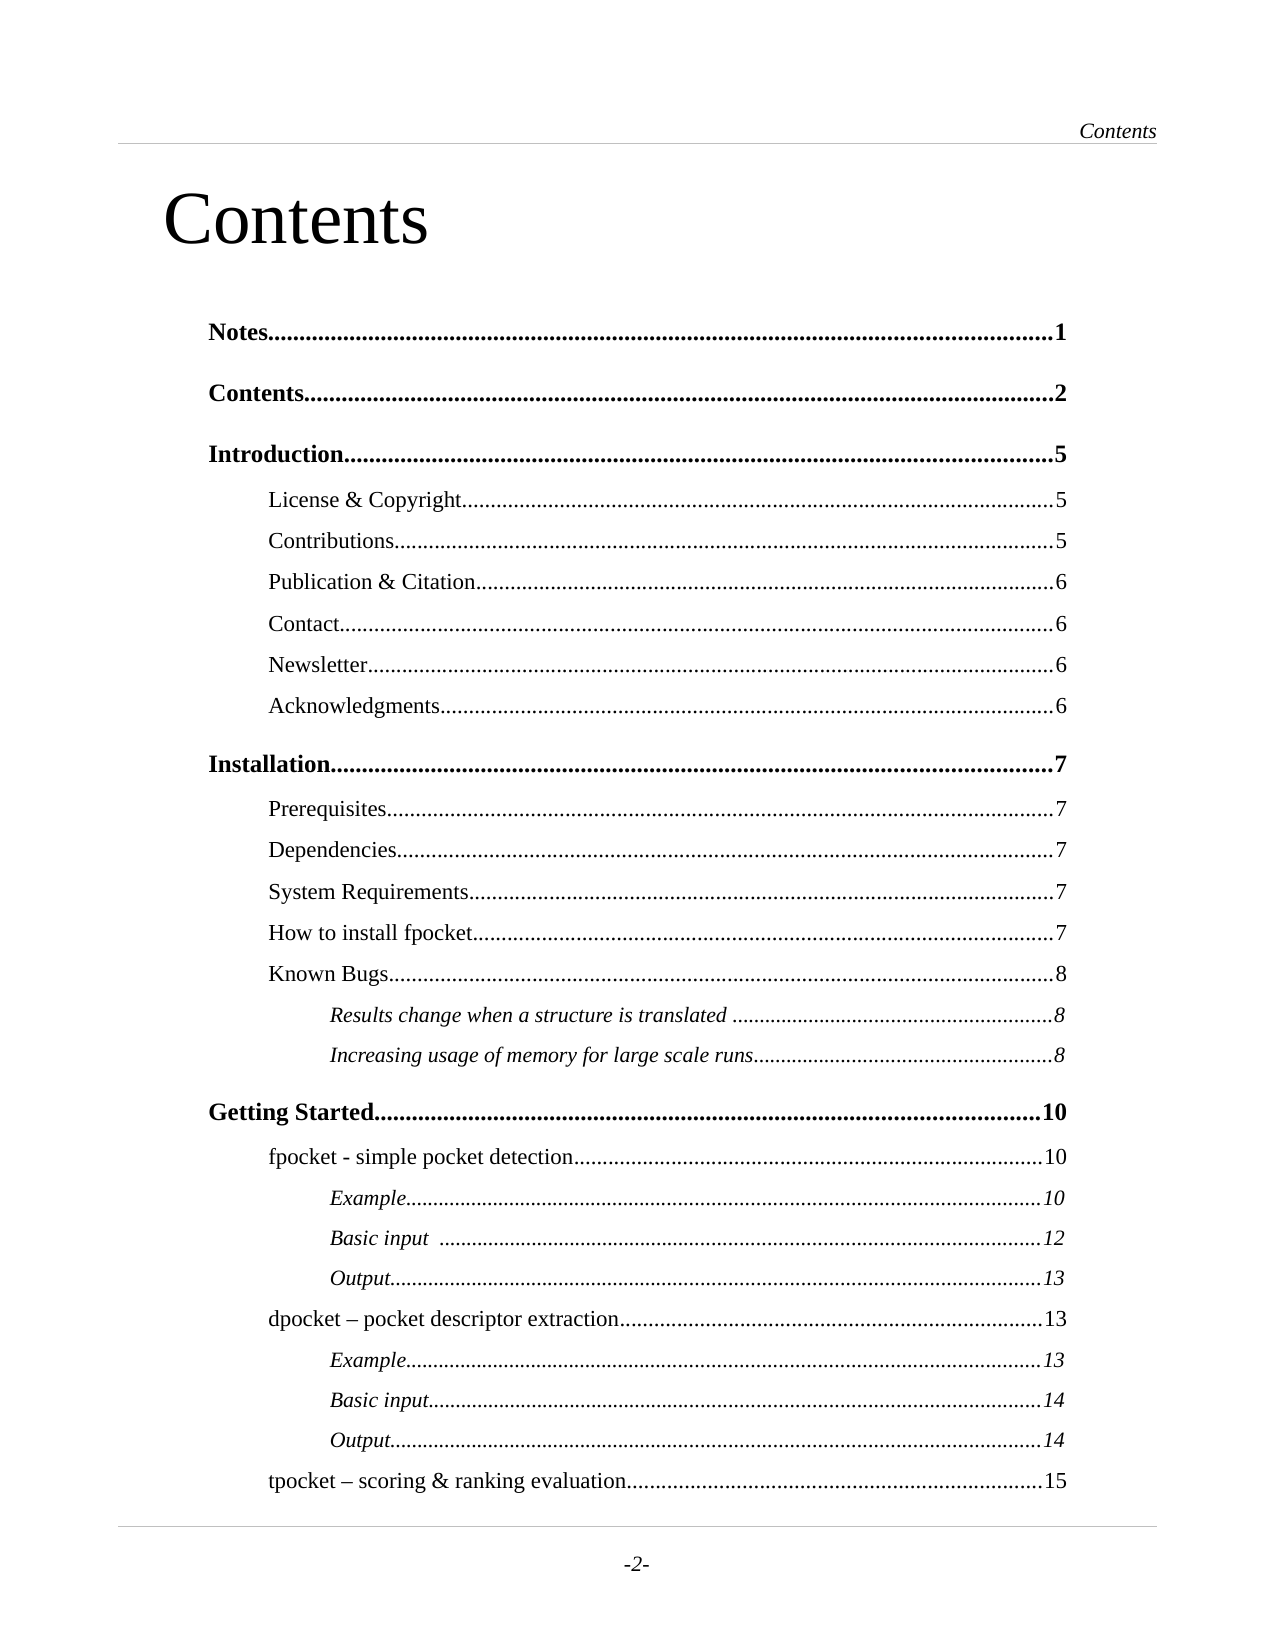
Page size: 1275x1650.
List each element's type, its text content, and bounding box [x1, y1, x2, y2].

text fpocket - simple pocket detection 10 [268, 1143, 1067, 1170]
text Getting Started 10 [208, 1097, 1067, 1126]
text How to install fpocket 7 [268, 919, 1067, 945]
text System Requirements 7 [268, 878, 1067, 904]
text Publication & Citation 6 [268, 568, 1067, 595]
text Introduction 5 [208, 439, 1067, 468]
text Output 13 [329, 1265, 1067, 1290]
text Dependencies 7 [268, 836, 1067, 863]
text Increasing usage of memory for large scale runs 8 [329, 1042, 1067, 1067]
text Contact 6 [268, 610, 1067, 636]
text Installation 7 [208, 749, 1067, 778]
subtitle Contents [163, 173, 1157, 259]
text tpocket – scoring & ranking evaluation 15 [268, 1467, 1067, 1494]
text Prerequisites 7 [268, 795, 1067, 821]
text Example 13 [329, 1347, 1067, 1372]
text Results change when a structure is translated 8 [329, 1002, 1067, 1027]
text Known Bugs 8 [268, 960, 1067, 987]
text Basic input 14 [329, 1387, 1067, 1412]
text Contents 2 [208, 378, 1067, 407]
text Output 14 [329, 1427, 1067, 1452]
text Basic input 12 [329, 1225, 1067, 1250]
text Acknowledgments 6 [268, 692, 1067, 719]
text Contributions 5 [268, 527, 1067, 553]
text dpocket – pocket descriptor extraction 13 [268, 1305, 1067, 1332]
text Newsletter 6 [268, 651, 1067, 677]
text Example 10 [329, 1185, 1067, 1210]
text License & Copyright 5 [268, 486, 1067, 512]
text Notes 1 [208, 317, 1067, 346]
